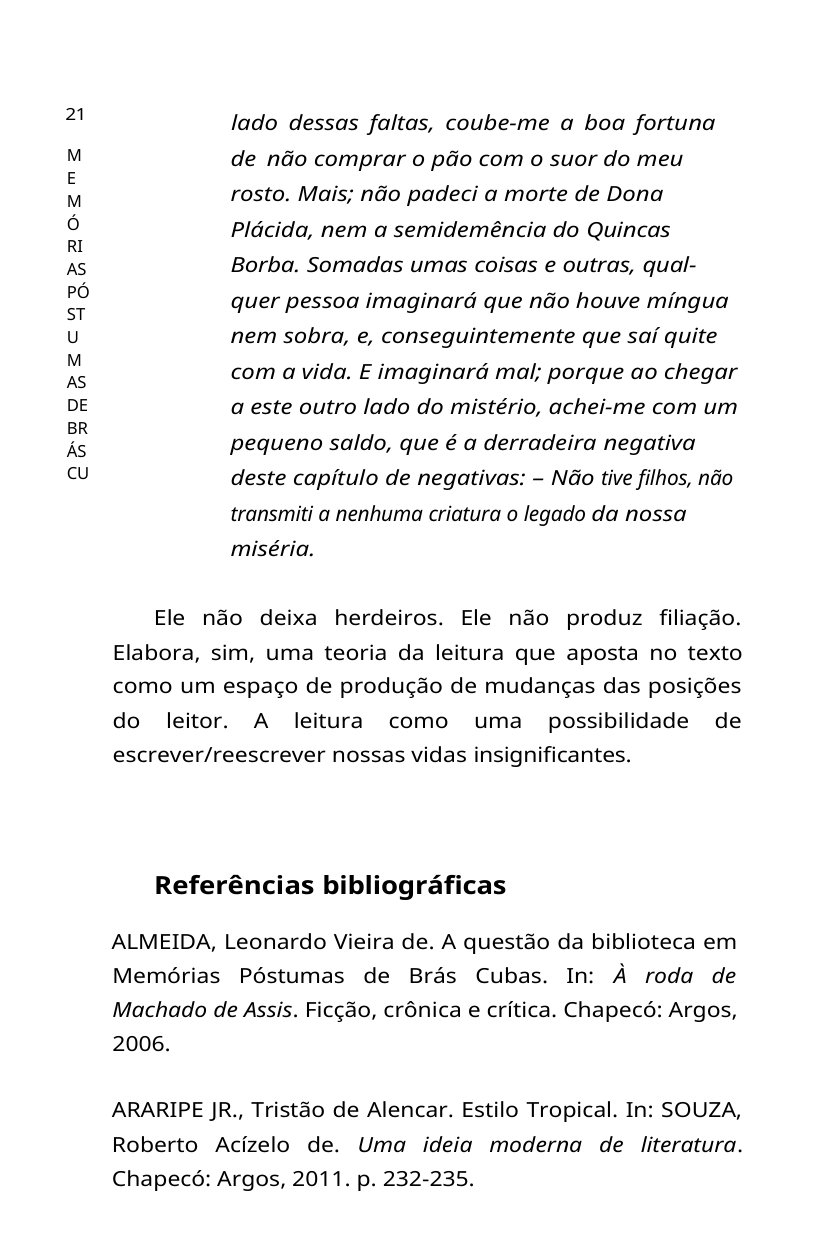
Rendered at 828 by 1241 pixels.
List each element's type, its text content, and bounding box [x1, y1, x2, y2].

text 21 lado dessas faltas, coube-me a boa fortuna de não comprar o pão com o suor do meu rosto. Mais; não padeci a morte de Dona Plácida, nem a semidemência do Quincas Borba. Somadas umas coisas e outras, qual- quer pessoa imaginará que não houve míngua nem sobra, e, conseguintemente que saí quite com a vida. E imaginará mal; porque ao chegar a este outro lado do mistério, achei-me com um pequeno saldo, que é a derradeira negativa deste capítulo de negativas: – Não tive filhos, não transmiti a nenhuma criatura o legado da nossa miséria. [64, 103, 745, 563]
text ARARIPE JR., Tristão de Alencar. Estilo Tropical. In: SOUZA, Roberto Acízelo de. Uma ideia moderna de literatura. Chapecó: Argos, 2011. p. 232-235. [112, 1096, 743, 1192]
text Ele não deixa herdeiros. Ele não produz filiação. Elabora, sim, uma teoria da leitura que aposta no texto como um espaço de produção de mudanças das posições do leitor. A leitura como uma possibilidade de escrever/reescrever nossas vidas insignificantes. [112, 603, 743, 768]
text MEMÓRIAS PÓSTUMAS DE BRÁS CUBAS [67, 144, 90, 483]
text ALMEIDA, Leonardo Vieira de. A questão da biblioteca em Memórias Póstumas de Brás Cubas. In: À roda de Machado de Assis. Ficção, crônica e crítica. Chapecó: Argos, 2006. [111, 927, 739, 1058]
subtitle Referências bibliográficas [154, 868, 787, 902]
